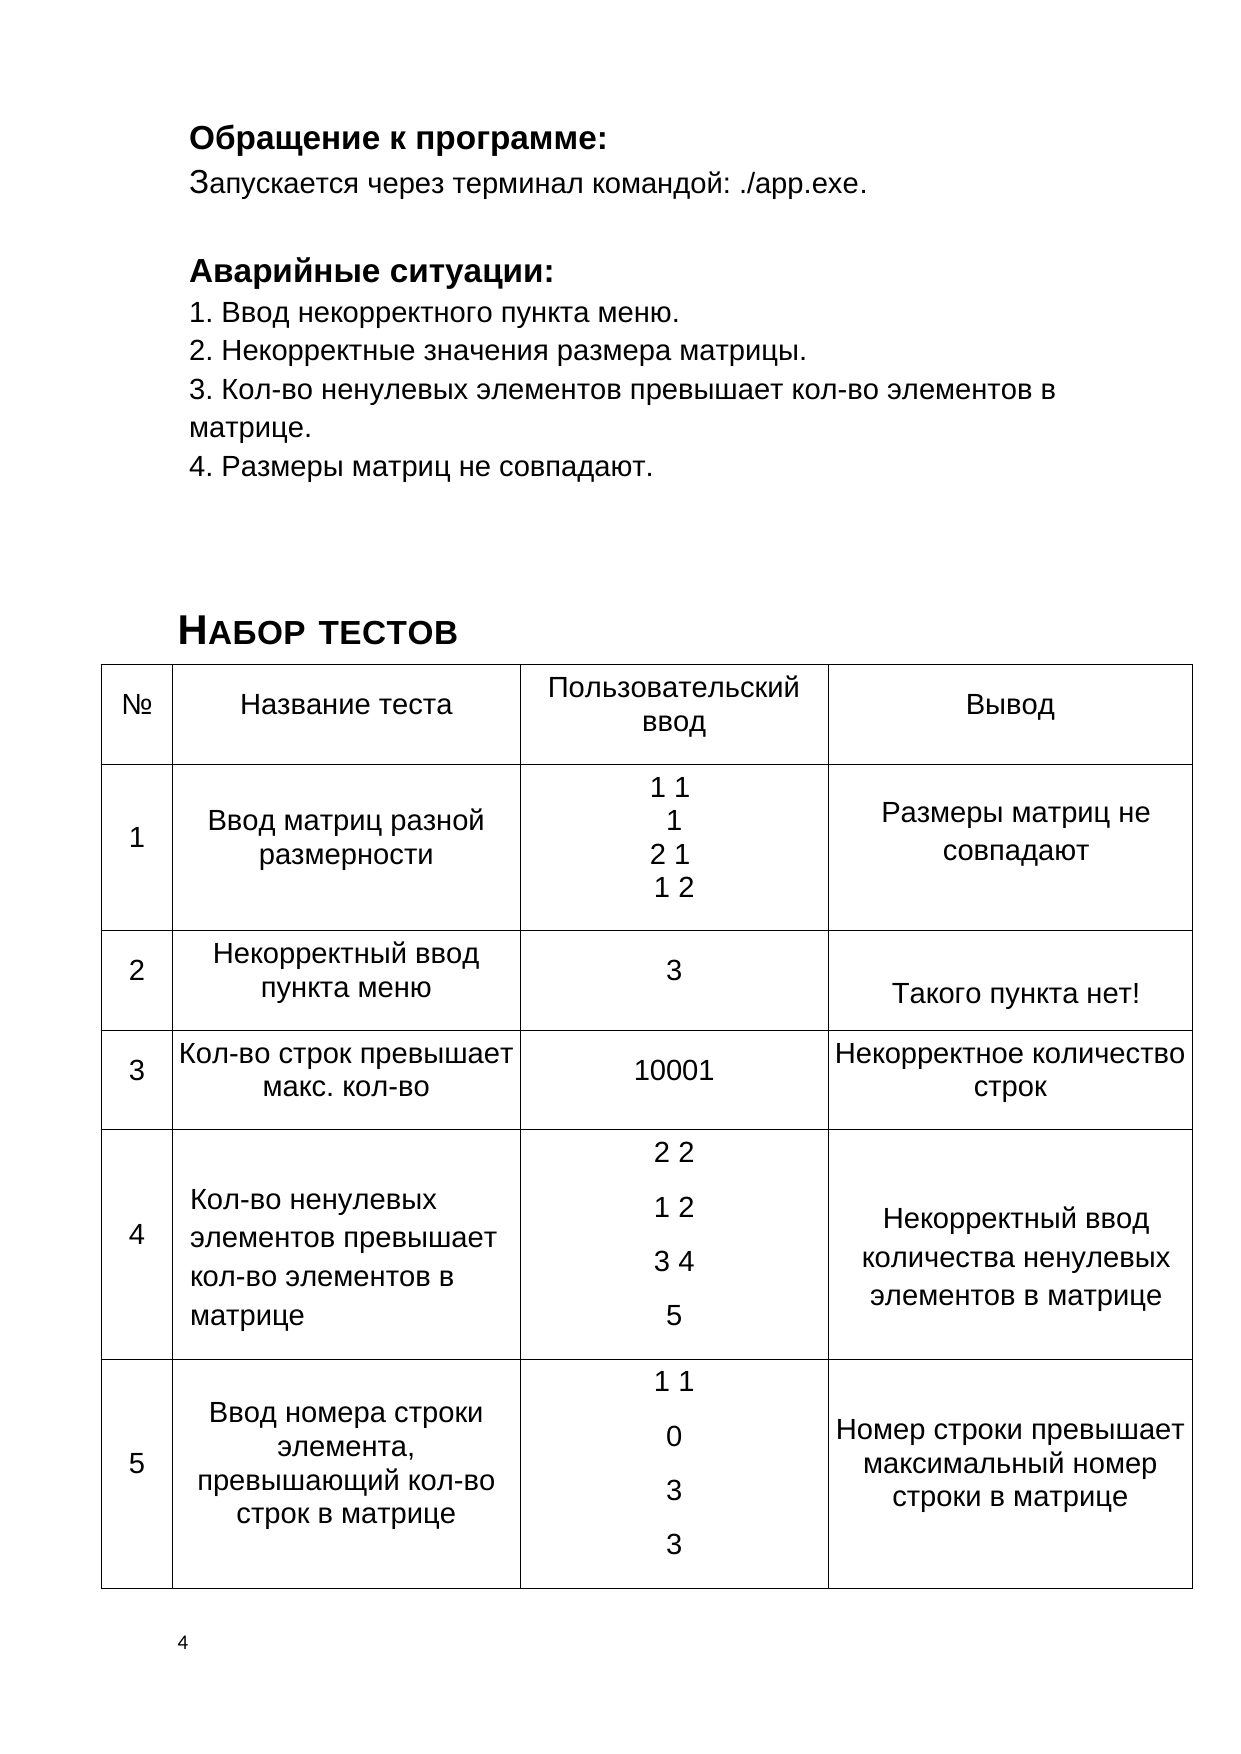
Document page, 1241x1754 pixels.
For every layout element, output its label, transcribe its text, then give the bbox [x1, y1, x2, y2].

table_cell 4 [102, 1130, 172, 1358]
list Запускается через терминал командой: ./app.exe. [189, 162, 1152, 245]
table_cell 5 [102, 1360, 172, 1587]
table_cell 1 1 1 2 1 1 2 [521, 765, 828, 930]
table_cell 3 [521, 931, 828, 1030]
table_cell Некорректное количество строк [829, 1031, 1192, 1129]
table_cell 1 1 0 3 3 [521, 1360, 828, 1587]
table_cell 1 [102, 765, 172, 930]
list 1. Ввод некорректного пункта меню. 2. Некорректные значения размера матрицы. 3. Кол-во ненулевых элементов превышает кол-во элементов в матрице. 4. Размеры матриц не совпадают. [189, 295, 1152, 482]
table_cell 10001 [521, 1031, 828, 1129]
table_cell Кол-во строк превышает макс. кол-во [173, 1031, 520, 1129]
table_cell Такого пункта нет! [829, 931, 1192, 1030]
table_cell 3 [102, 1031, 172, 1129]
table_cell Номер строки превышает максимальный номер строки в матрице [829, 1360, 1192, 1587]
table_cell Некорректный ввод количества ненулевых элементов в матрице [829, 1130, 1192, 1358]
table_cell 2 2 1 2 3 4 5 [521, 1130, 828, 1358]
table_cell Кол-во ненулевых элементов превышает кол-во элементов в матрице [173, 1130, 520, 1358]
list Аварийные ситуации: [189, 251, 1152, 289]
table_cell Ввод номера строки элемента, превышающий кол-во строк в матрице [173, 1360, 520, 1587]
table_header Пользовательский ввод [521, 665, 828, 764]
table_cell 2 [102, 931, 172, 1030]
list Обращение к программе: [189, 118, 1152, 157]
table_cell Ввод матриц разной размерности [173, 765, 520, 930]
table_header № [102, 665, 172, 764]
table_header Название теста [173, 665, 520, 764]
table_cell Размеры матриц не совпадают [829, 765, 1192, 930]
table_cell Некорректный ввод пункта меню [173, 931, 520, 1030]
table_header Вывод [829, 665, 1192, 764]
subtitle Набор тестов [177, 605, 1152, 653]
